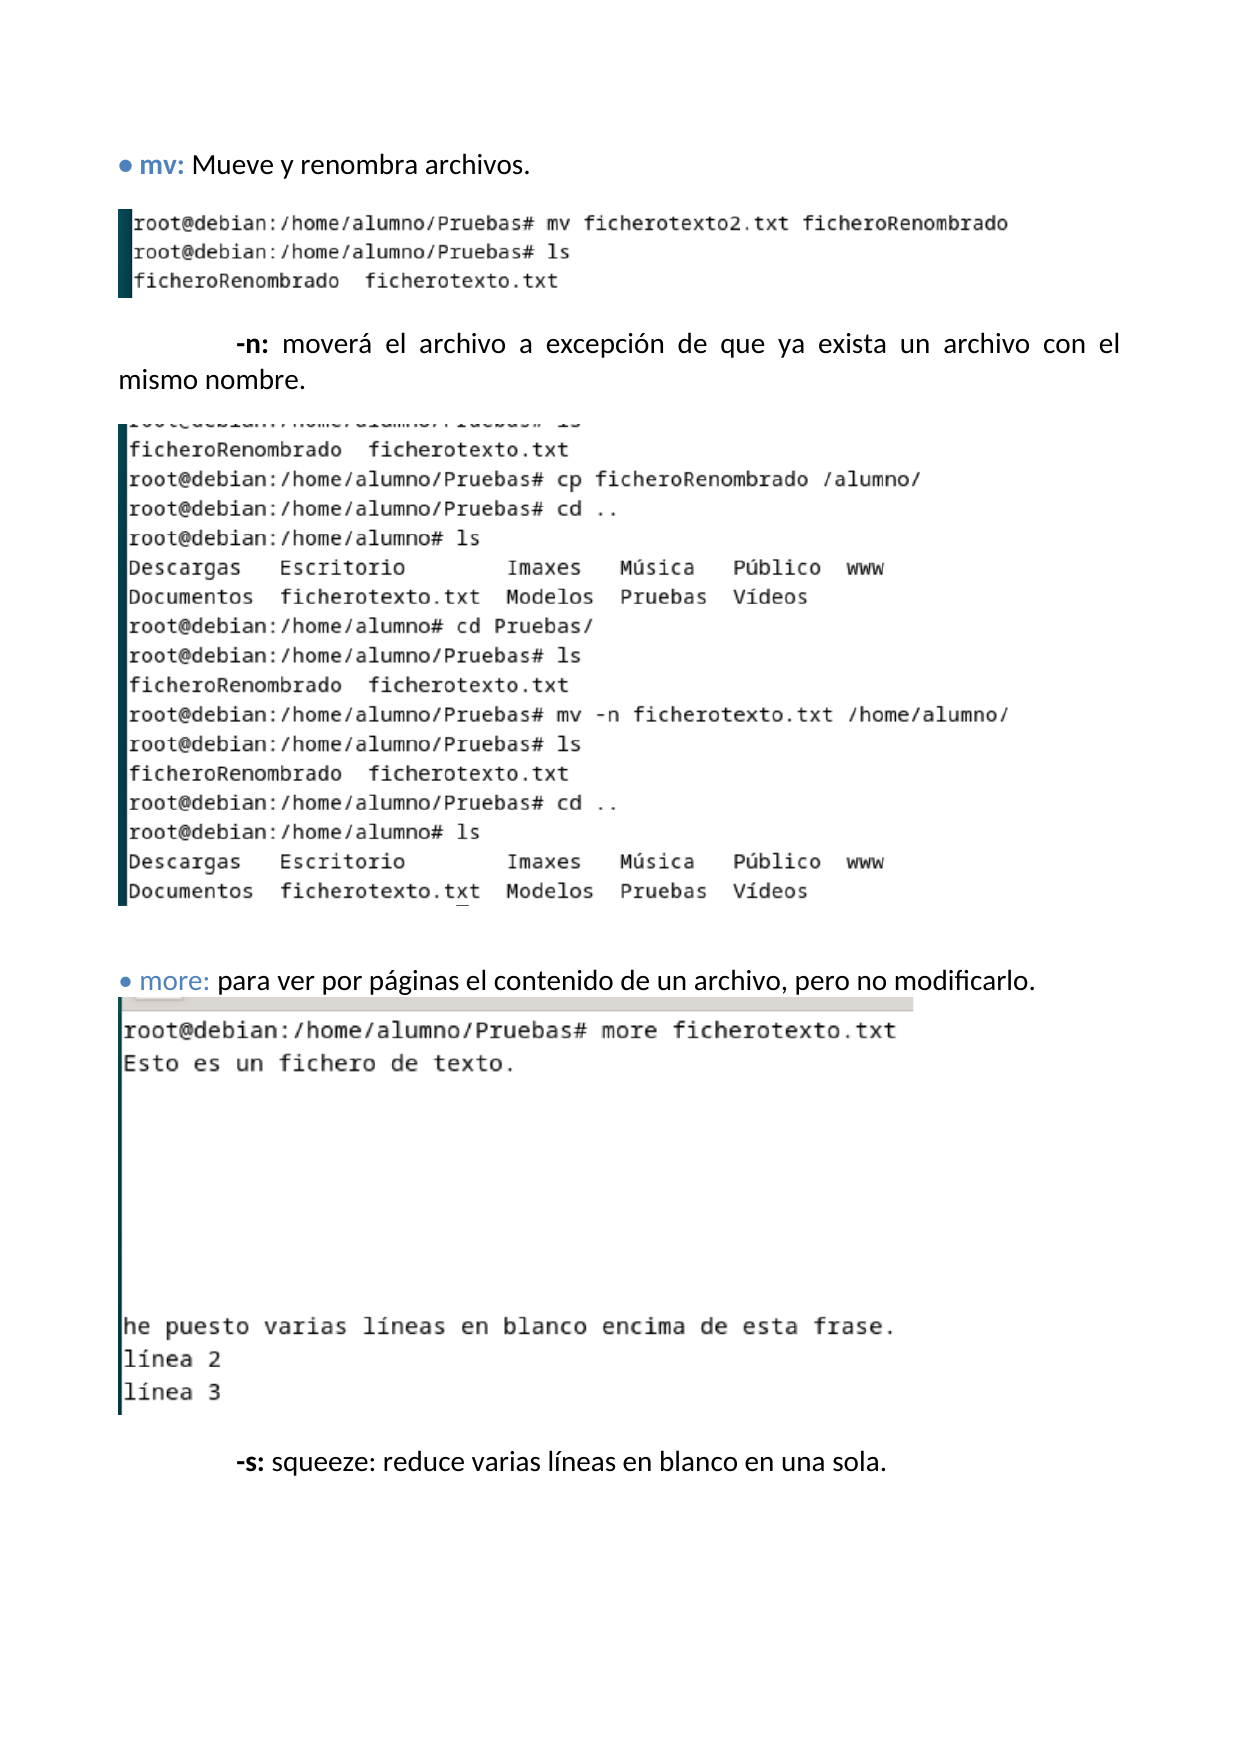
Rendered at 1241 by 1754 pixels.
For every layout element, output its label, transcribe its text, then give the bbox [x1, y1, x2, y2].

text -n: moverá el archivo a excepción de que ya exista un archivo con el mismo nombre. [118, 325, 1122, 397]
text • mv: Mueve y renombra archivos. [118, 146, 1122, 182]
text • more: para ver por páginas el contenido de un archivo, pero no modificarlo. [118, 962, 1122, 997]
text -s: squeeze: reduce varias líneas en blanco en una sola. [118, 1443, 1122, 1478]
